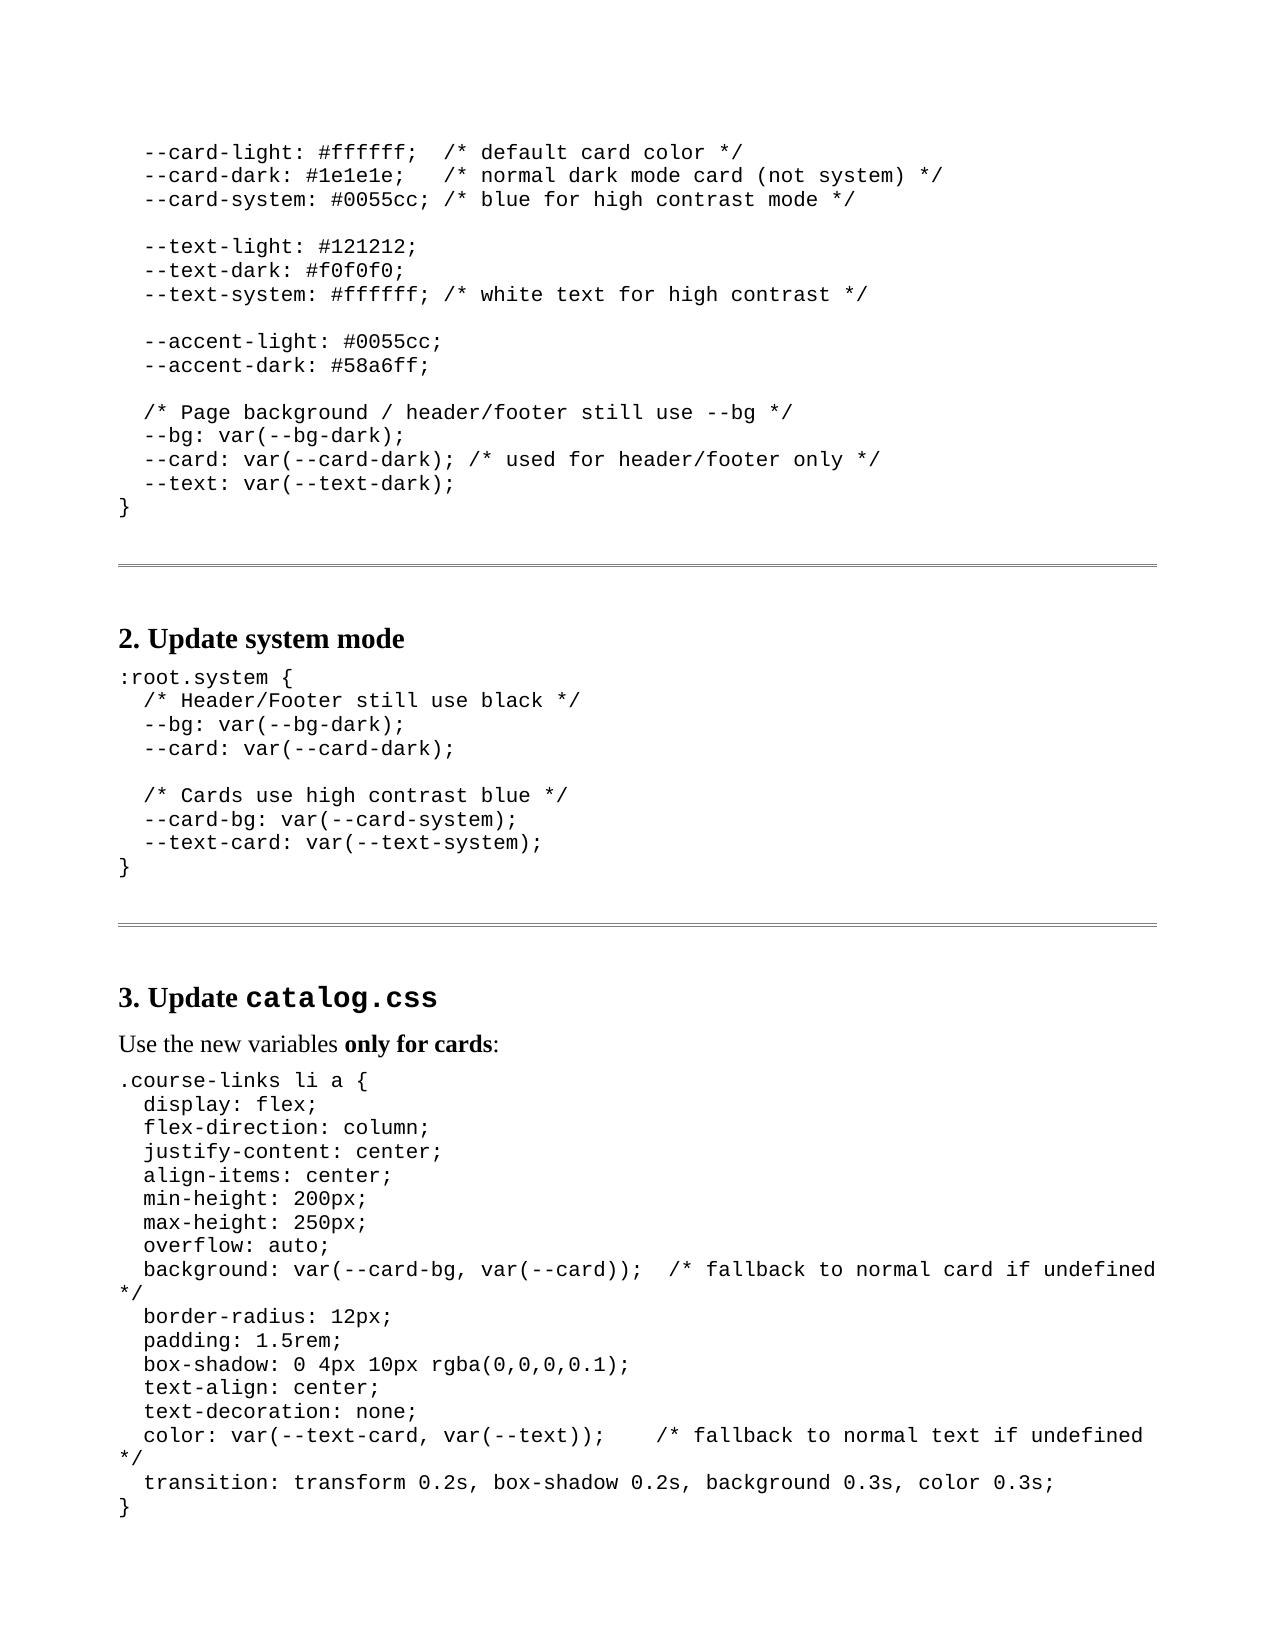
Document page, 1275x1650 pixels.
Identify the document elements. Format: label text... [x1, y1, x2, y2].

text flex-direction: column; [118, 1117, 1157, 1141]
text Use the new variables only for cards: [118, 1029, 1157, 1057]
text } [118, 856, 1157, 879]
text } [118, 1496, 1157, 1519]
text justify-content: center; [118, 1141, 1157, 1164]
text --text-dark: #f0f0f0; [118, 260, 1157, 284]
text text-decoration: none; [118, 1401, 1157, 1425]
subtitle 3. Update catalog.css [118, 980, 1157, 1016]
text --accent-dark: #58a6ff; [118, 354, 1157, 378]
text border-radius: 12px; [118, 1306, 1157, 1330]
text /* Cards use high contrast blue */ [118, 785, 1157, 809]
text --text: var(--text-dark); [118, 473, 1157, 496]
text :root.system { [118, 667, 1157, 690]
text text-align: center; [118, 1377, 1157, 1401]
text --bg: var(--bg-dark); [118, 714, 1157, 738]
text max-height: 250px; [118, 1212, 1157, 1236]
text --card-bg: var(--card-system); [118, 809, 1157, 832]
text --accent-light: #0055cc; [118, 331, 1157, 354]
text --bg: var(--bg-dark); [118, 426, 1157, 449]
text .course-links li a { [118, 1070, 1157, 1094]
text align-items: center; [118, 1164, 1157, 1188]
text transition: transform 0.2s, box-shadow 0.2s, background 0.3s, color 0.3s; [118, 1472, 1157, 1496]
text --text-system: #ffffff; /* white text for high contrast */ [118, 284, 1157, 307]
text min-height: 200px; [118, 1188, 1157, 1212]
text --card-system: #0055cc; /* blue for high contrast mode */ [118, 189, 1157, 213]
text --card: var(--card-dark); [118, 738, 1157, 761]
text padding: 1.5rem; [118, 1330, 1157, 1354]
text /* Header/Footer still use black */ [118, 690, 1157, 714]
text display: flex; [118, 1094, 1157, 1117]
text /* Page background / header/footer still use --bg */ [118, 402, 1157, 426]
subtitle 2. Update system mode [118, 621, 1157, 654]
text --card: var(--card-dark); /* used for header/footer only */ [118, 449, 1157, 473]
text } [118, 496, 1157, 520]
text --card-light: #ffffff; /* default card color */ [118, 142, 1157, 165]
text background: var(--card-bg, var(--card)); /* fallback to normal card if undefined */ [118, 1259, 1157, 1306]
text --text-light: #121212; [118, 236, 1157, 260]
text overflow: auto; [118, 1236, 1157, 1259]
text box-shadow: 0 4px 10px rgba(0,0,0,0.1); [118, 1354, 1157, 1377]
text --card-dark: #1e1e1e; /* normal dark mode card (not system) */ [118, 165, 1157, 189]
text --text-card: var(--text-system); [118, 832, 1157, 856]
text color: var(--text-card, var(--text)); /* fallback to normal text if undefined */ [118, 1425, 1157, 1472]
